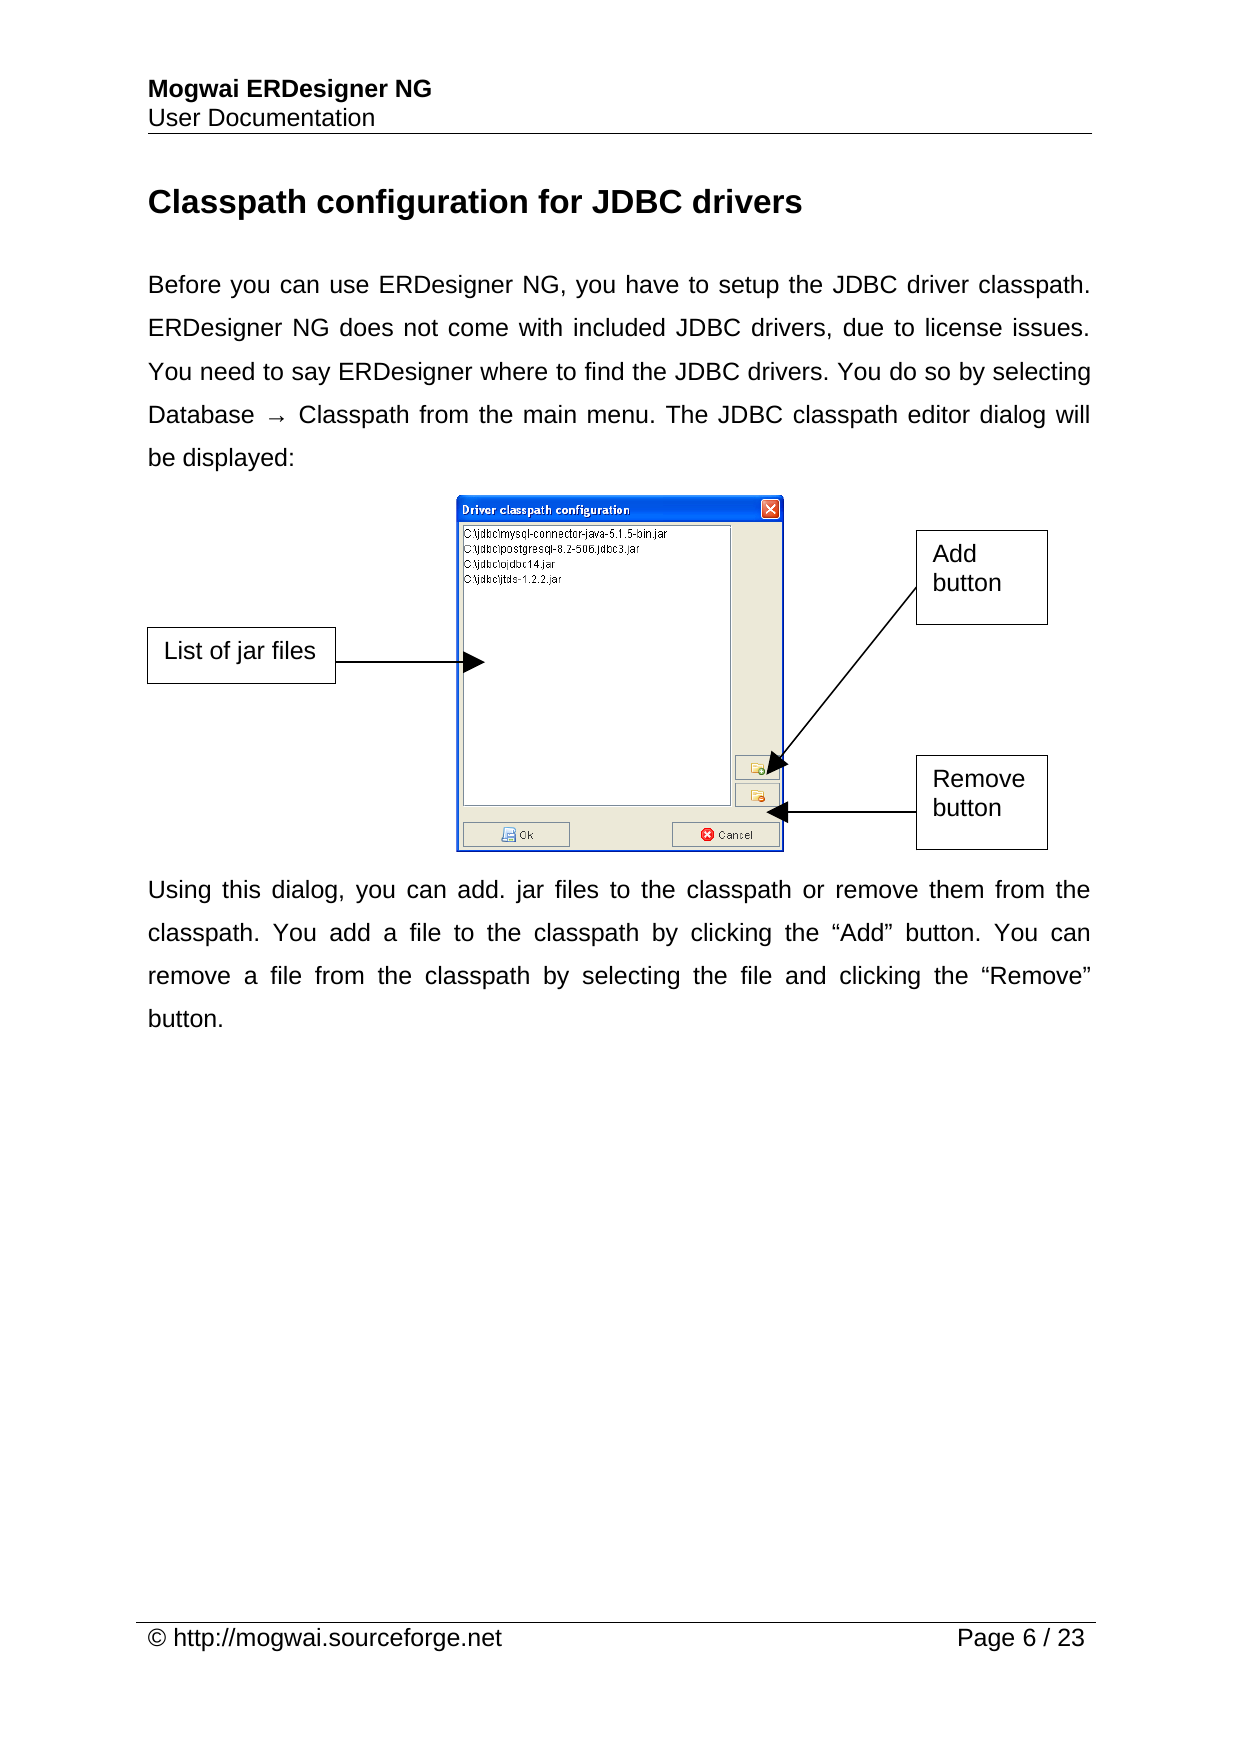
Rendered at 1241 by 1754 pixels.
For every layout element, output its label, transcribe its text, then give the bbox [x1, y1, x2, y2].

picture [456, 495, 784, 852]
text List of jar files [163, 636, 319, 664]
text Using this dialog, you can add. jar files to the classpath or remove them from the classpath. You add a file to the classpath by clicking the “Add” button. You can remove a file from the classpath by selecting the file and clicking the “Remove” button. [148, 875, 1092, 1033]
subtitle Classpath configuration for JDBC drivers [148, 182, 1092, 221]
text Add button [932, 539, 1032, 597]
text Remove button [932, 764, 1032, 822]
text Before you can use ERDesigner NG, you have to setup the JDBC driver classpath. ERDesigner NG does not come with included JDBC drivers, due to license issues. You need to say ERDesigner where to find the JDBC drivers. You do so by selecting Database → Classpath from the main menu. The JDBC classpath editor dialog will be displayed: [148, 270, 1092, 471]
